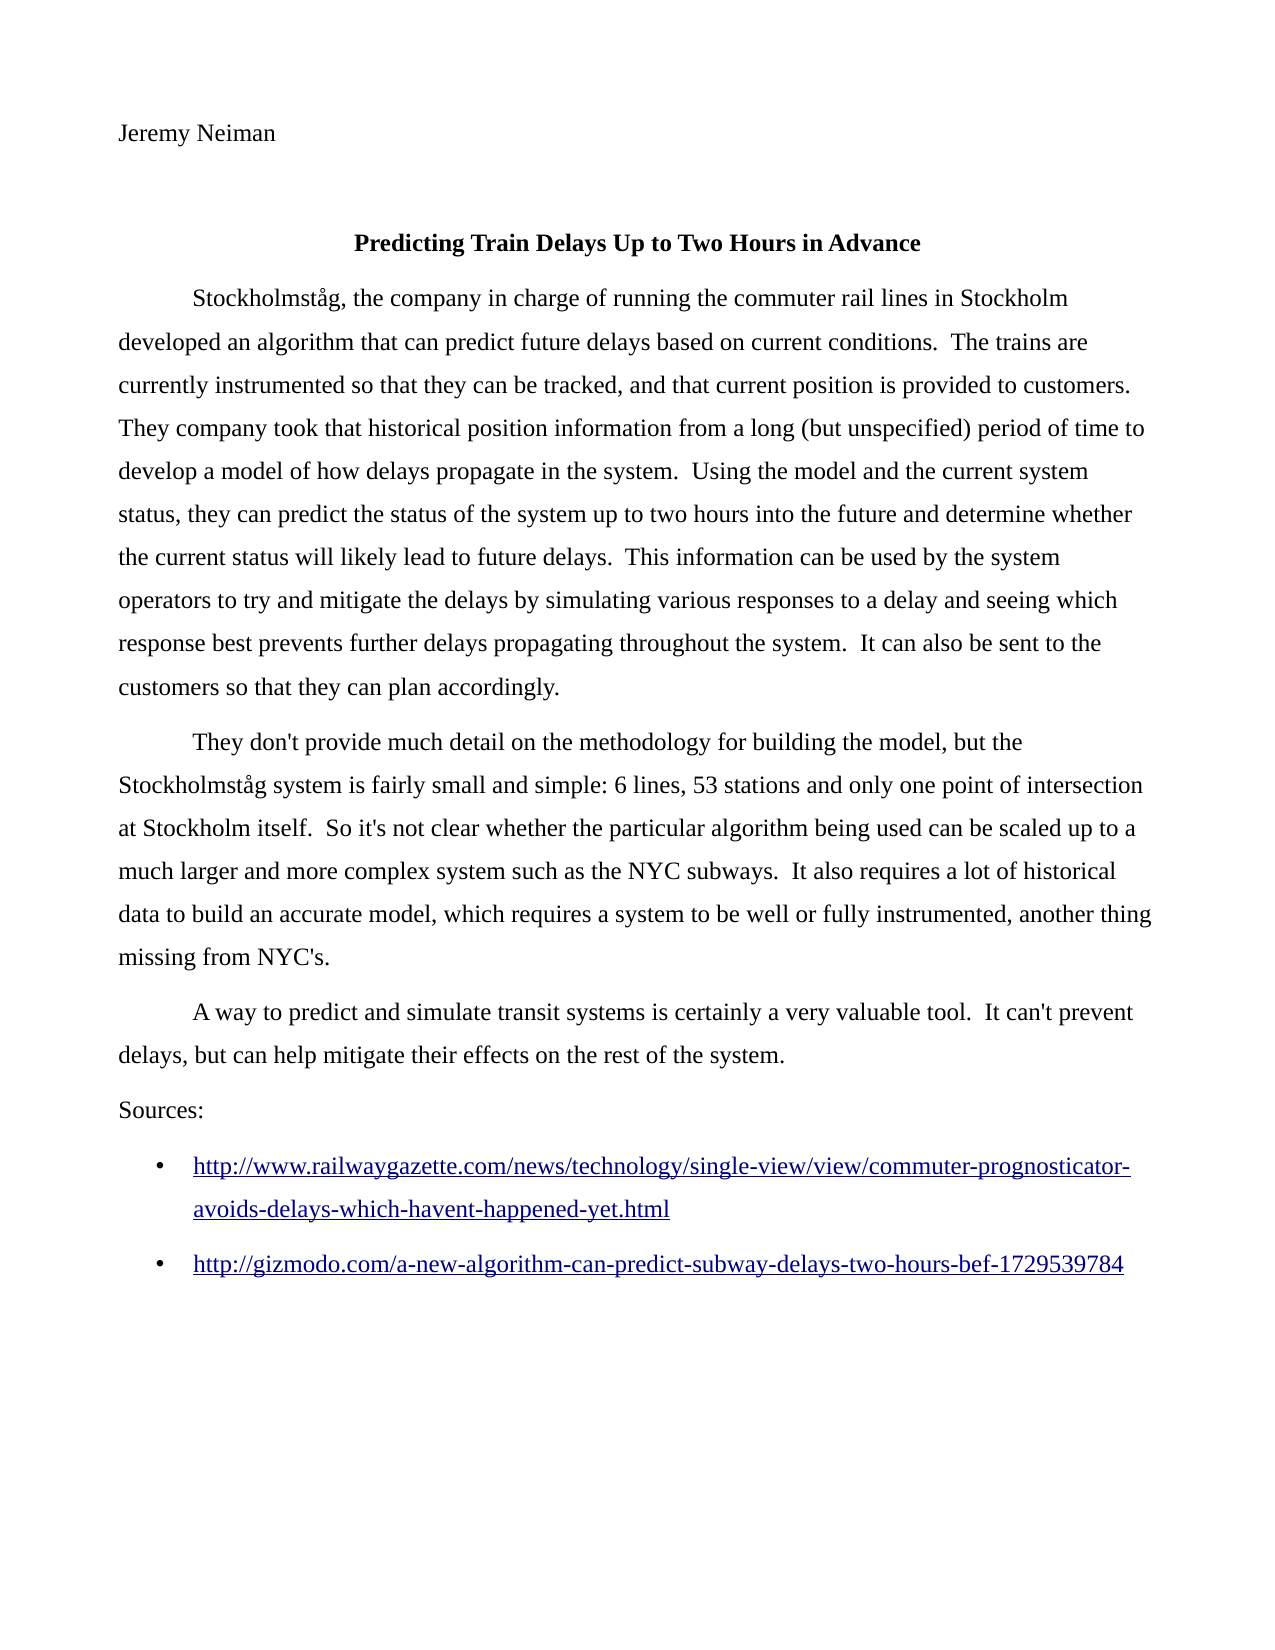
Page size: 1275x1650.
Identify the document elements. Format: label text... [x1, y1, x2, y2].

text Stockholmståg, the company in charge of running the commuter rail lines in Stockholm developed an algorithm that can predict future delays based on current conditions. The trains are currently instrumented so that they can be tracked, and that current position is provided to customers. They company took that historical position information from a long (but unspecified) period of time to develop a model of how delays propagate in the system. Using the model and the current system status, they can predict the status of the system up to two hours into the future and determine whether the current status will likely lead to future delays. This information can be used by the system operators to try and mitigate the delays by simulating various responses to a delay and seeing which response best prevents further delays propagating throughout the system. It can also be sent to the customers so that they can plan accordingly. [118, 283, 1157, 700]
text They don't provide much detail on the methodology for building the model, but the Stockholmståg system is fairly small and simple: 6 lines, 53 stations and only one point of intersection at Stockholm itself. So it's not clear whether the particular algorithm being used can be scaled up to a much larger and more complex system such as the NYC subways. It also requires a lot of historical data to build an accurate model, which requires a system to be well or fully instrumented, another thing missing from NYC's. [118, 727, 1157, 971]
text A way to predict and simulate transit systems is certainly a very valuable tool. It can't prevent delays, but can help mitigate their effects on the rest of the system. [118, 997, 1157, 1069]
text Predicting Train Delays Up to Two Hours in Advance [118, 228, 1157, 257]
text Jeremy Neiman [118, 118, 1157, 147]
list http://www.railwaygazette.com/news/technology/single-view/view/commuter-prognosticator-avoids-delays-which-havent-happened-yet.html [156, 1151, 1157, 1223]
text Sources: [118, 1096, 1157, 1124]
list http://gizmodo.com/a-new-algorithm-can-predict-subway-delays-two-hours-bef-1729539784 [156, 1249, 1157, 1278]
